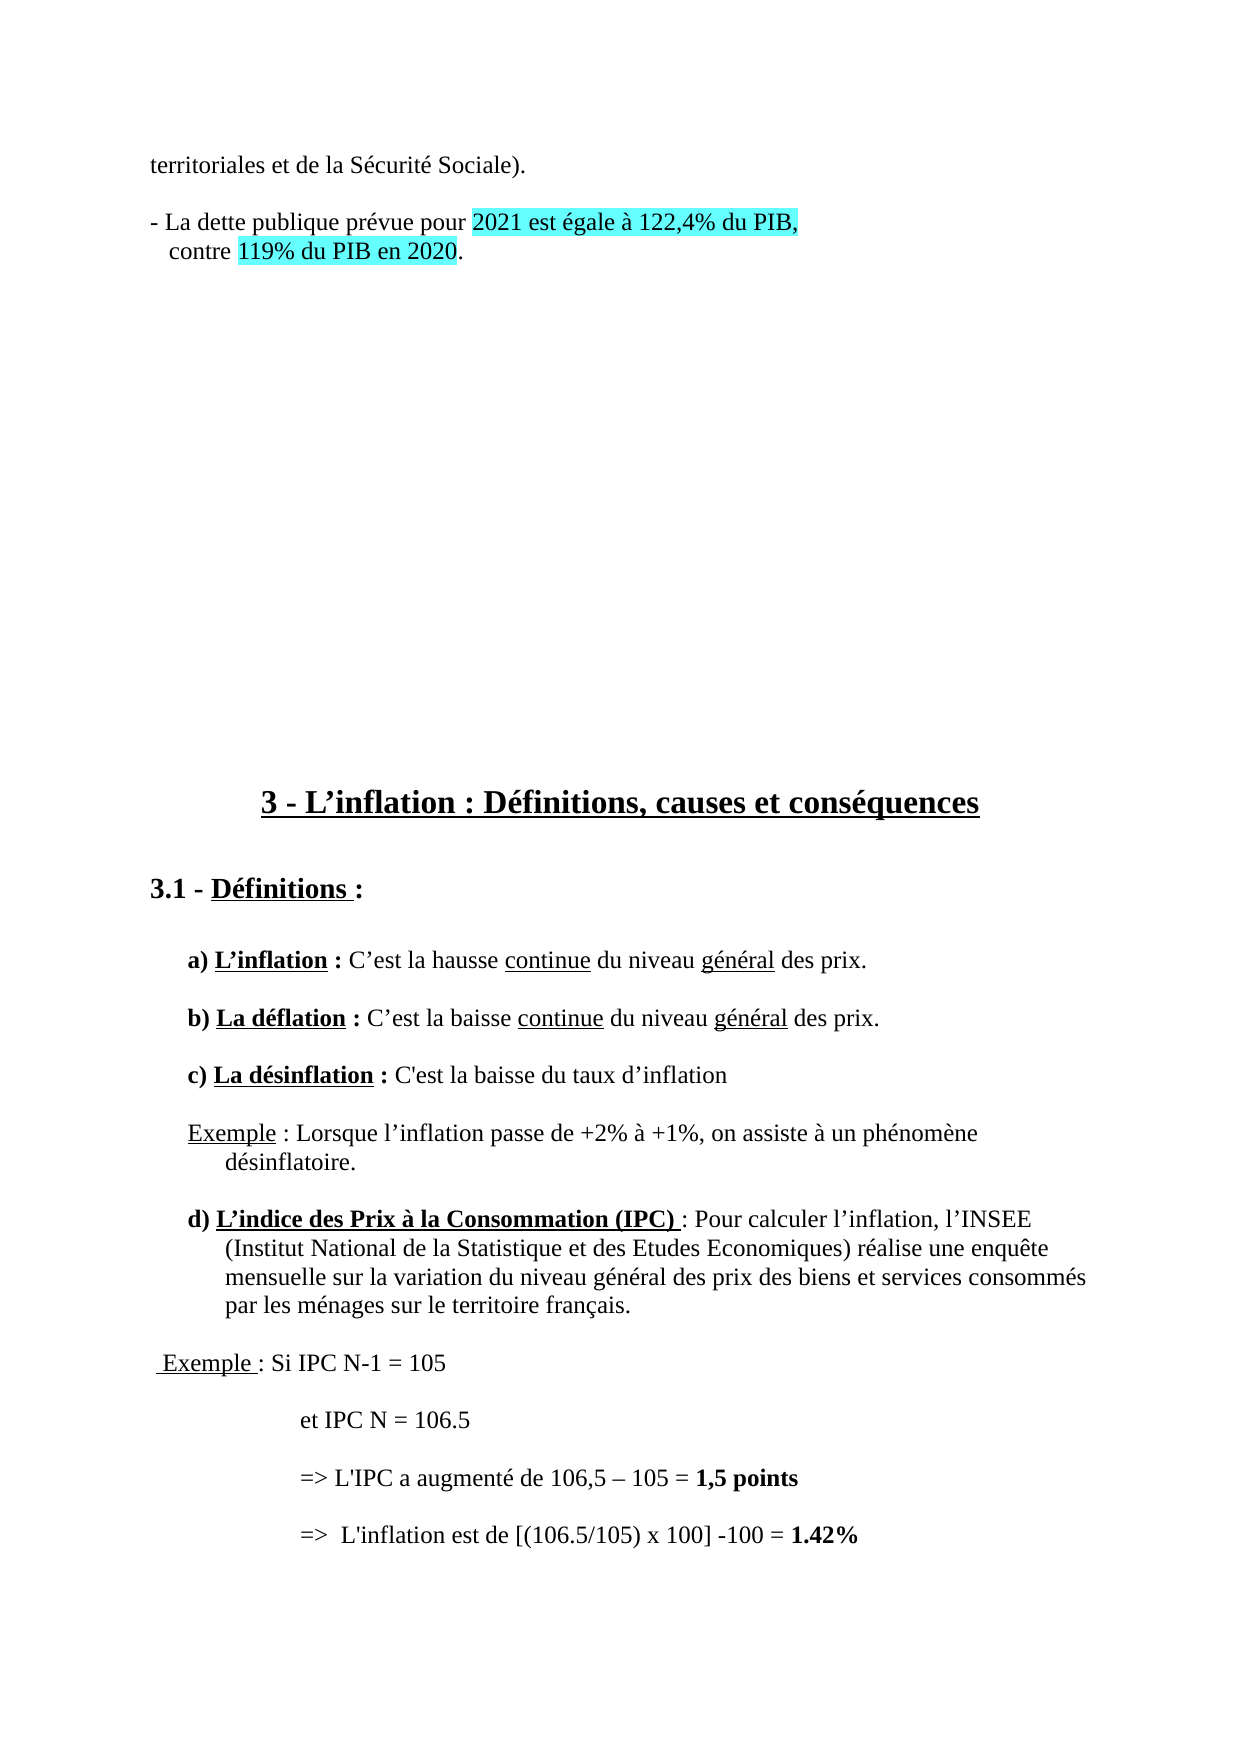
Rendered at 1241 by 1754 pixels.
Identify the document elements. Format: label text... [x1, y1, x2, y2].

text contre 119% du PIB en 2020. [150, 236, 1090, 265]
text a) L’inflation : C’est la hausse continue du niveau général des prix. [187, 946, 1090, 974]
text Exemple : Lorsque l’inflation passe de +2% à +1%, on assiste à un phénomène désinflatoire. [187, 1118, 1090, 1176]
text Exemple : Si IPC N-1 = 105 [150, 1348, 1090, 1377]
text c) La désinflation : C'est la baisse du taux d’inflation [187, 1061, 1090, 1089]
subtitle 3 - L’inflation : Définitions, causes et conséquences [150, 782, 1090, 821]
subtitle 3.1 - Définitions : [150, 871, 1090, 904]
text - La dette publique prévue pour 2021 est égale à 122,4% du PIB, [150, 207, 1090, 236]
text b) La déflation : C’est la baisse continue du niveau général des prix. [187, 1003, 1090, 1032]
text territoriales et de la Sécurité Sociale). [150, 150, 1090, 179]
text et IPC N = 106.5 [225, 1406, 1090, 1434]
text => L'IPC a augmenté de 106,5 – 105 = 1,5 points [225, 1463, 1090, 1492]
text => L'inflation est de [(106.5/105) x 100] -100 = 1.42% [225, 1521, 1090, 1549]
text d) L’indice des Prix à la Consommation (IPC) : Pour calculer l’inflation, l’INSEE (Institut National de la Statistique et des Etudes Economiques) réalise une enquête mensuelle sur la variation du niveau général des prix des biens et services consommés par les ménages sur le territoire français. [187, 1204, 1090, 1319]
